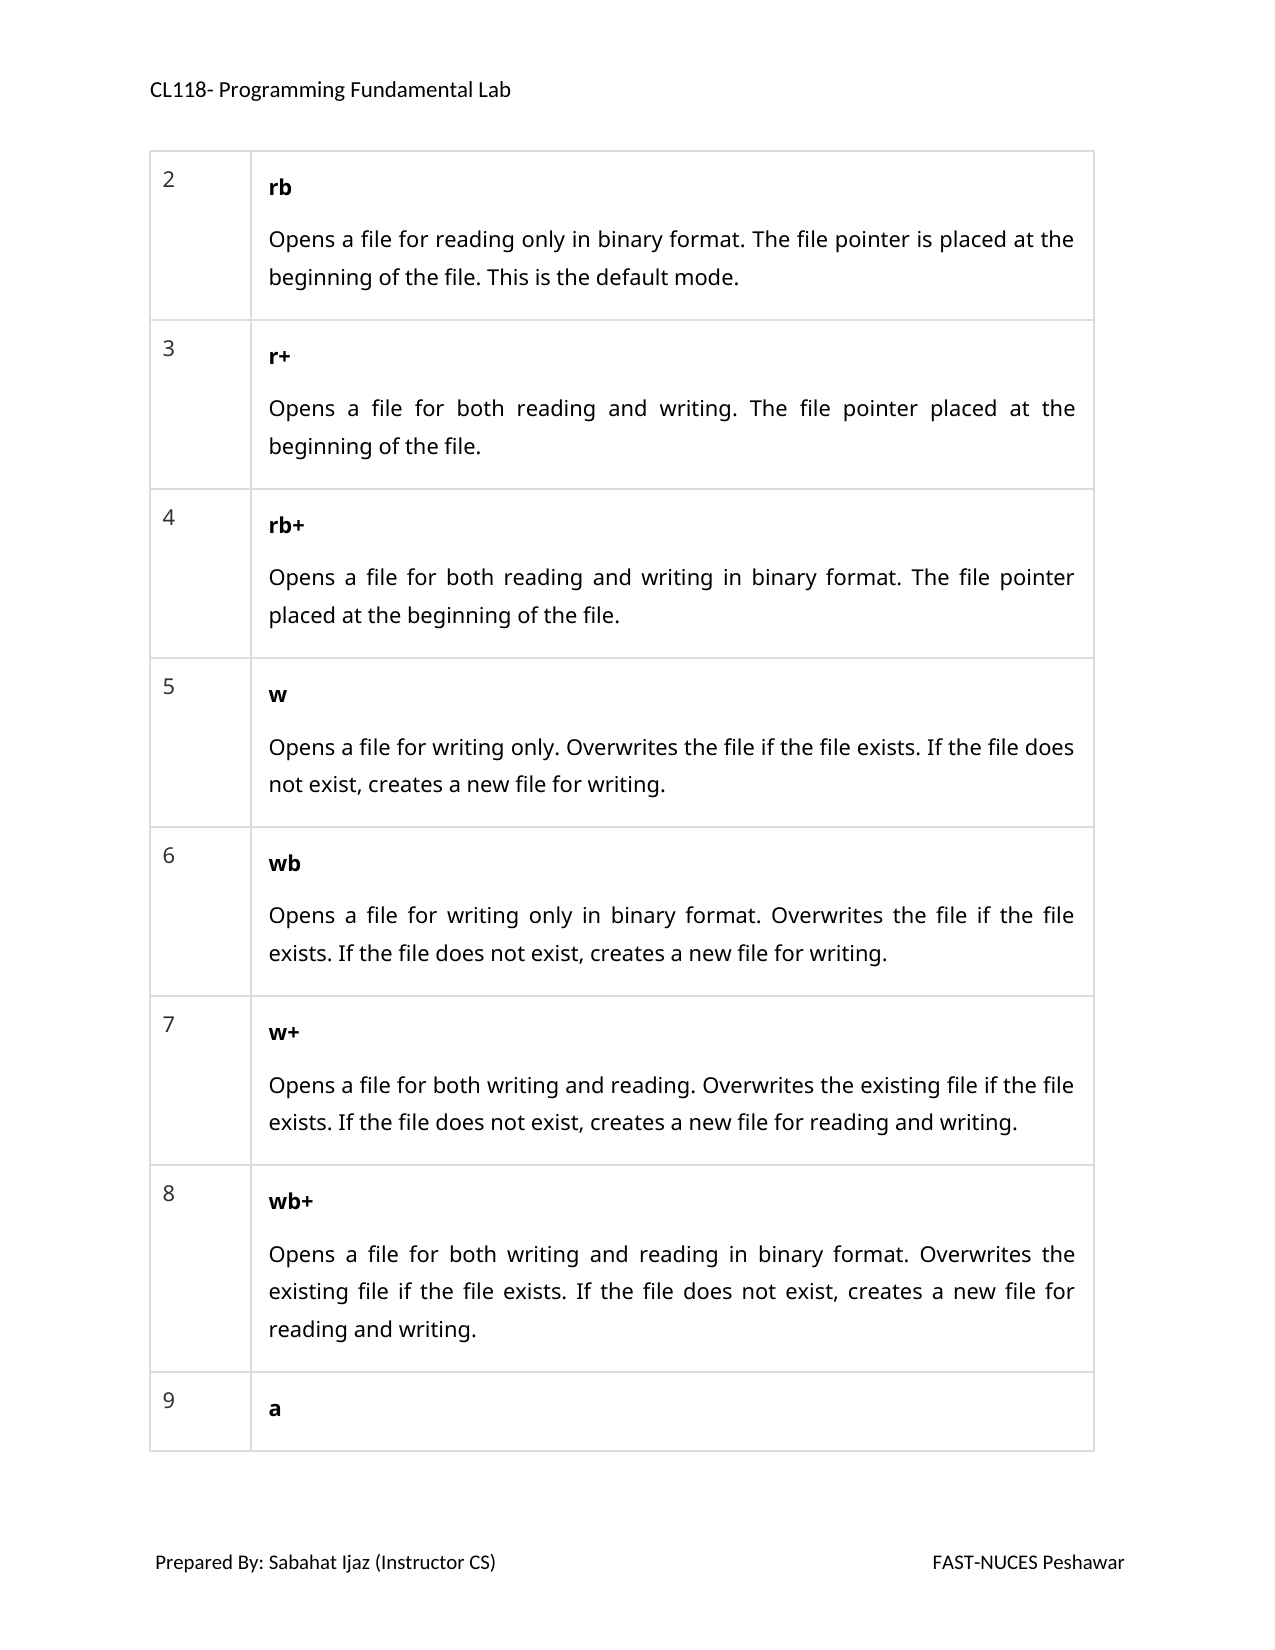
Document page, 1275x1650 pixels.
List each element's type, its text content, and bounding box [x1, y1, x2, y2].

table_cell 6 [151, 828, 250, 995]
table_cell 7 [151, 997, 250, 1164]
table_cell rb Opens a file for reading only in binary format. The file pointer is placed at the beginning of the file. This is the default mode. [252, 152, 1093, 319]
table_cell 4 [151, 490, 250, 657]
table_cell w Opens a file for writing only. Overwrites the file if the file exists. If the file does not exist, creates a new file for writing. [252, 659, 1093, 826]
table_cell a [252, 1373, 1093, 1450]
table_cell 2 [151, 152, 250, 319]
table_cell 9 [151, 1373, 250, 1450]
table_cell 8 [151, 1166, 250, 1371]
table_cell wb Opens a file for writing only in binary format. Overwrites the file if the file exists. If the file does not exist, creates a new file for writing. [252, 828, 1093, 995]
table_cell 3 [151, 321, 250, 488]
table_cell r+ Opens a file for both reading and writing. The file pointer placed at the beginning of the file. [252, 321, 1093, 488]
table_cell rb+ Opens a file for both reading and writing in binary format. The file pointer placed at the beginning of the file. [252, 490, 1093, 657]
table_cell wb+ Opens a file for both writing and reading in binary format. Overwrites the existing file if the file exists. If the file does not exist, creates a new file for reading and writing. [252, 1166, 1093, 1371]
table_cell w+ Opens a file for both writing and reading. Overwrites the existing file if the file exists. If the file does not exist, creates a new file for reading and writing. [252, 997, 1093, 1164]
table_cell 5 [151, 659, 250, 826]
